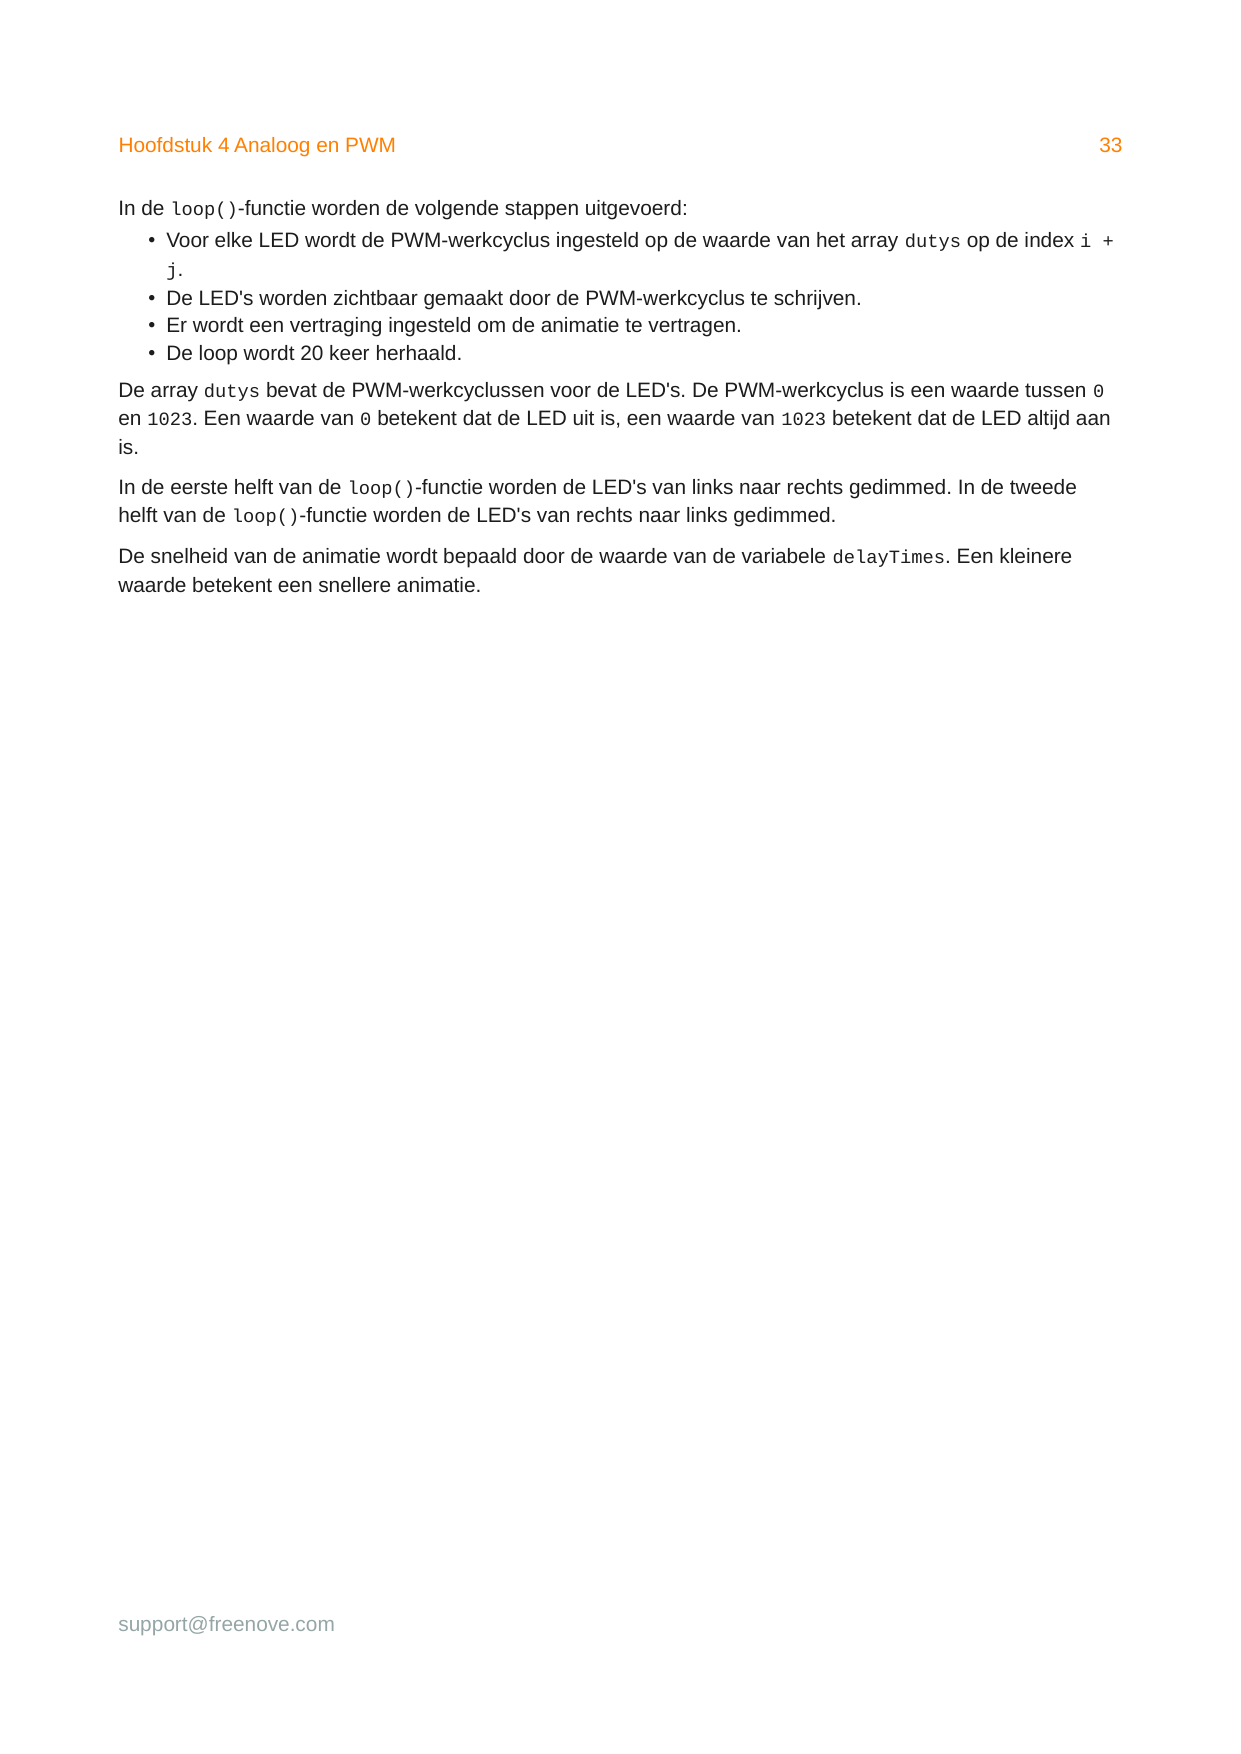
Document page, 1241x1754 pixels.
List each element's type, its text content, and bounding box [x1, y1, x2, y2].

text In de loop()-functie worden de volgende stappen uitgevoerd: [118, 196, 1122, 221]
list Er wordt een vertraging ingesteld om de animatie te vertragen. [148, 313, 1122, 337]
text De snelheid van de animatie wordt bepaald door de waarde van de variabele delayTimes. Een kleinere waarde betekent een snellere animatie. [118, 544, 1122, 597]
list De LED's worden zichtbaar gemaakt door de PWM-werkcyclus te schrijven. [148, 286, 1122, 310]
text In de eerste helft van de loop()-functie worden de LED's van links naar rechts gedimmed. In de tweede helft van de loop()-functie worden de LED's van rechts naar links gedimmed. [118, 474, 1122, 528]
list De loop wordt 20 keer herhaald. [148, 341, 1122, 365]
list Voor elke LED wordt de PWM-werkcyclus ingesteld op de waarde van het array dutys op de index i + j. [148, 228, 1122, 282]
text De array dutys bevat de PWM-werkcyclussen voor de LED's. De PWM-werkcyclus is een waarde tussen 0 en 1023. Een waarde van 0 betekent dat de LED uit is, een waarde van 1023 betekent dat de LED altijd aan is. [118, 377, 1122, 459]
